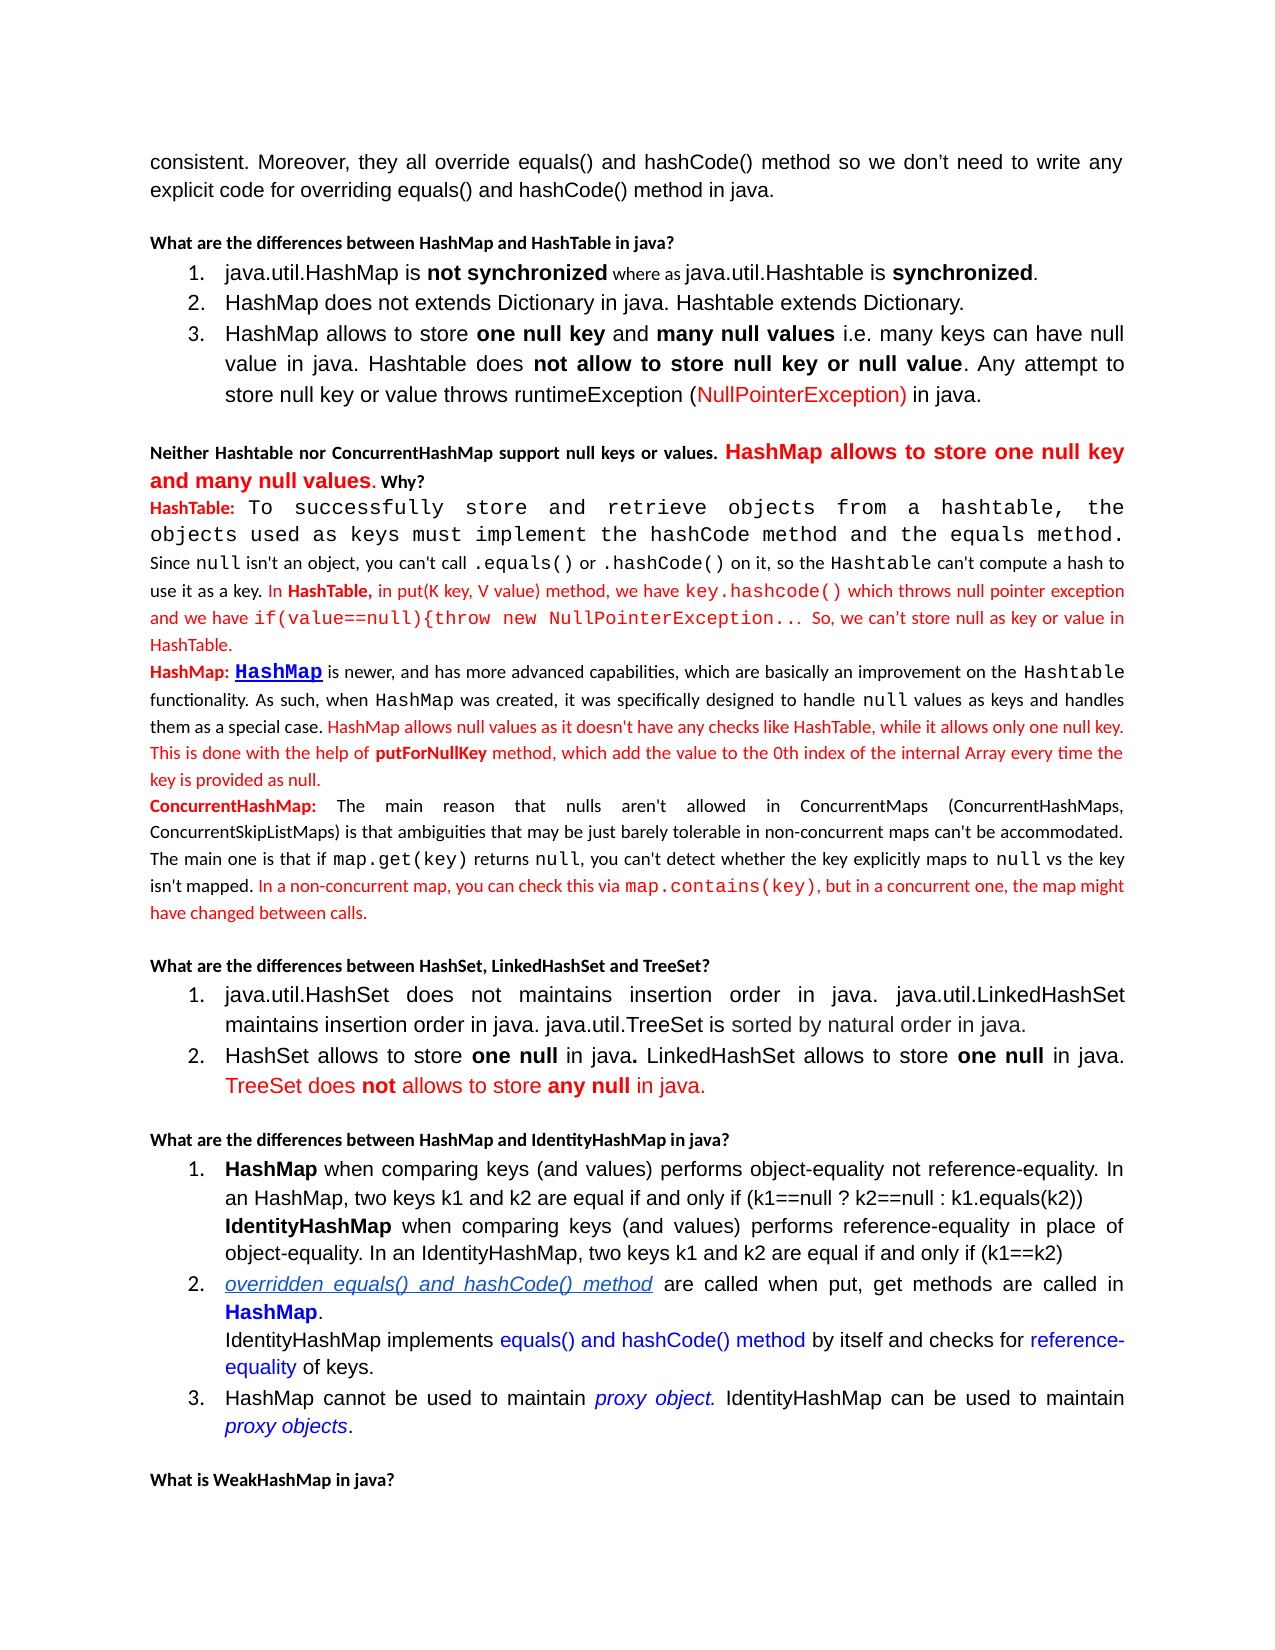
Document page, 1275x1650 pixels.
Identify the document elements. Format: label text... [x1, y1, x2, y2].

list java.util.HashSet does not maintains insertion order in java. java.util.LinkedHashSet maintains insertion order in java. java.util.TreeSet is sorted by natural order in java. [187, 980, 1125, 1037]
list HashMap when comparing keys (and values) performs object-equality not reference-equality. In an HashMap, two keys k1 and k2 are equal if and only if (k1==null ? k2==null : k1.equals(k2)) [187, 1154, 1125, 1210]
list java.util.HashMap is not synchronized where as java.util.Hashtable is synchronized. [187, 258, 1125, 286]
list What are the differences between HashMap and HashTable in java? [150, 231, 1125, 254]
list HashMap cannot be used to maintain proxy object. IdentityHashMap can be used to maintain proxy objects. [187, 1383, 1125, 1438]
list HashMap allows to store one null key and many null values i.e. many keys can have null value in java. Hashtable does not allow to store null key or null value. Any attempt to store null key or value throws runtimeException (NullPointerException) in java. [187, 319, 1125, 408]
list Neither Hashtable nor ConcurrentHashMap support null keys or values. HashMap allows to store one null key and many null values. Why? [150, 438, 1125, 493]
list HashMap: HashMap is newer, and has more advanced capabilities, which are basically an improvement on the Hashtable functionality. As such, when HashMap was created, it was specifically designed to handle null values as keys and handles them as a special case. HashMap allows null values as it doesn't have any checks like HashTable, while it allows only one null key. This is done with the help of putForNullKey method, which add the value to the 0th index of the internal Array every time the key is provided as null. [150, 660, 1125, 791]
list IdentityHashMap implements equals() and hashCode() method by itself and checks for reference-equality of keys. [187, 1328, 1125, 1379]
list What are the differences between HashMap and IdentityHashMap in java? [150, 1128, 1125, 1151]
list overridden equals() and hashCode() method are called when put, get methods are called in HashMap. [187, 1269, 1125, 1324]
list consistent. Moreover, they all override equals() and hashCode() method so we don’t need to write any explicit code for overriding equals() and hashCode() method in java. [150, 150, 1125, 201]
list What are the differences between HashSet, LinkedHashSet and TreeSet? [150, 954, 1125, 977]
list HashMap does not extends Dictionary in java. Hashtable extends Dictionary. [187, 290, 1125, 315]
list What is WeakHashMap in java? [150, 1468, 1125, 1491]
list ConcurrentHashMap: The main reason that nulls aren't allowed in ConcurrentMaps (ConcurrentHashMaps, ConcurrentSkipListMaps) is that ambiguities that may be just barely tolerable in non-concurrent maps can't be accommodated. The main one is that if map.get(key) returns null, you can't detect whether the key explicitly maps to null vs the key isn't mapped. In a non-concurrent map, you can check this via map.contains(key), but in a concurrent one, the map might have changed between calls. [150, 794, 1125, 924]
list IdentityHashMap when comparing keys (and values) performs reference-equality in place of object-equality. In an IdentityHashMap, two keys k1 and k2 are equal if and only if (k1==k2) [187, 1214, 1125, 1265]
list HashTable: To successfully store and retrieve objects from a hashtable, the objects used as keys must implement the hashCode method and the equals method. Since null isn't an object, you can't call .equals() or .hashCode() on it, so the Hashtable can't compute a hash to use it as a key. In HashTable, in put(K key, V value) method, we have key.hashcode() which throws null pointer exception and we have if(value==null){throw new NullPointerException... So, we can’t store null as key or value in HashTable. [150, 496, 1125, 656]
list HashSet allows to store one null in java. LinkedHashSet allows to store one null in java. TreeSet does not allows to store any null in java. [187, 1041, 1125, 1098]
